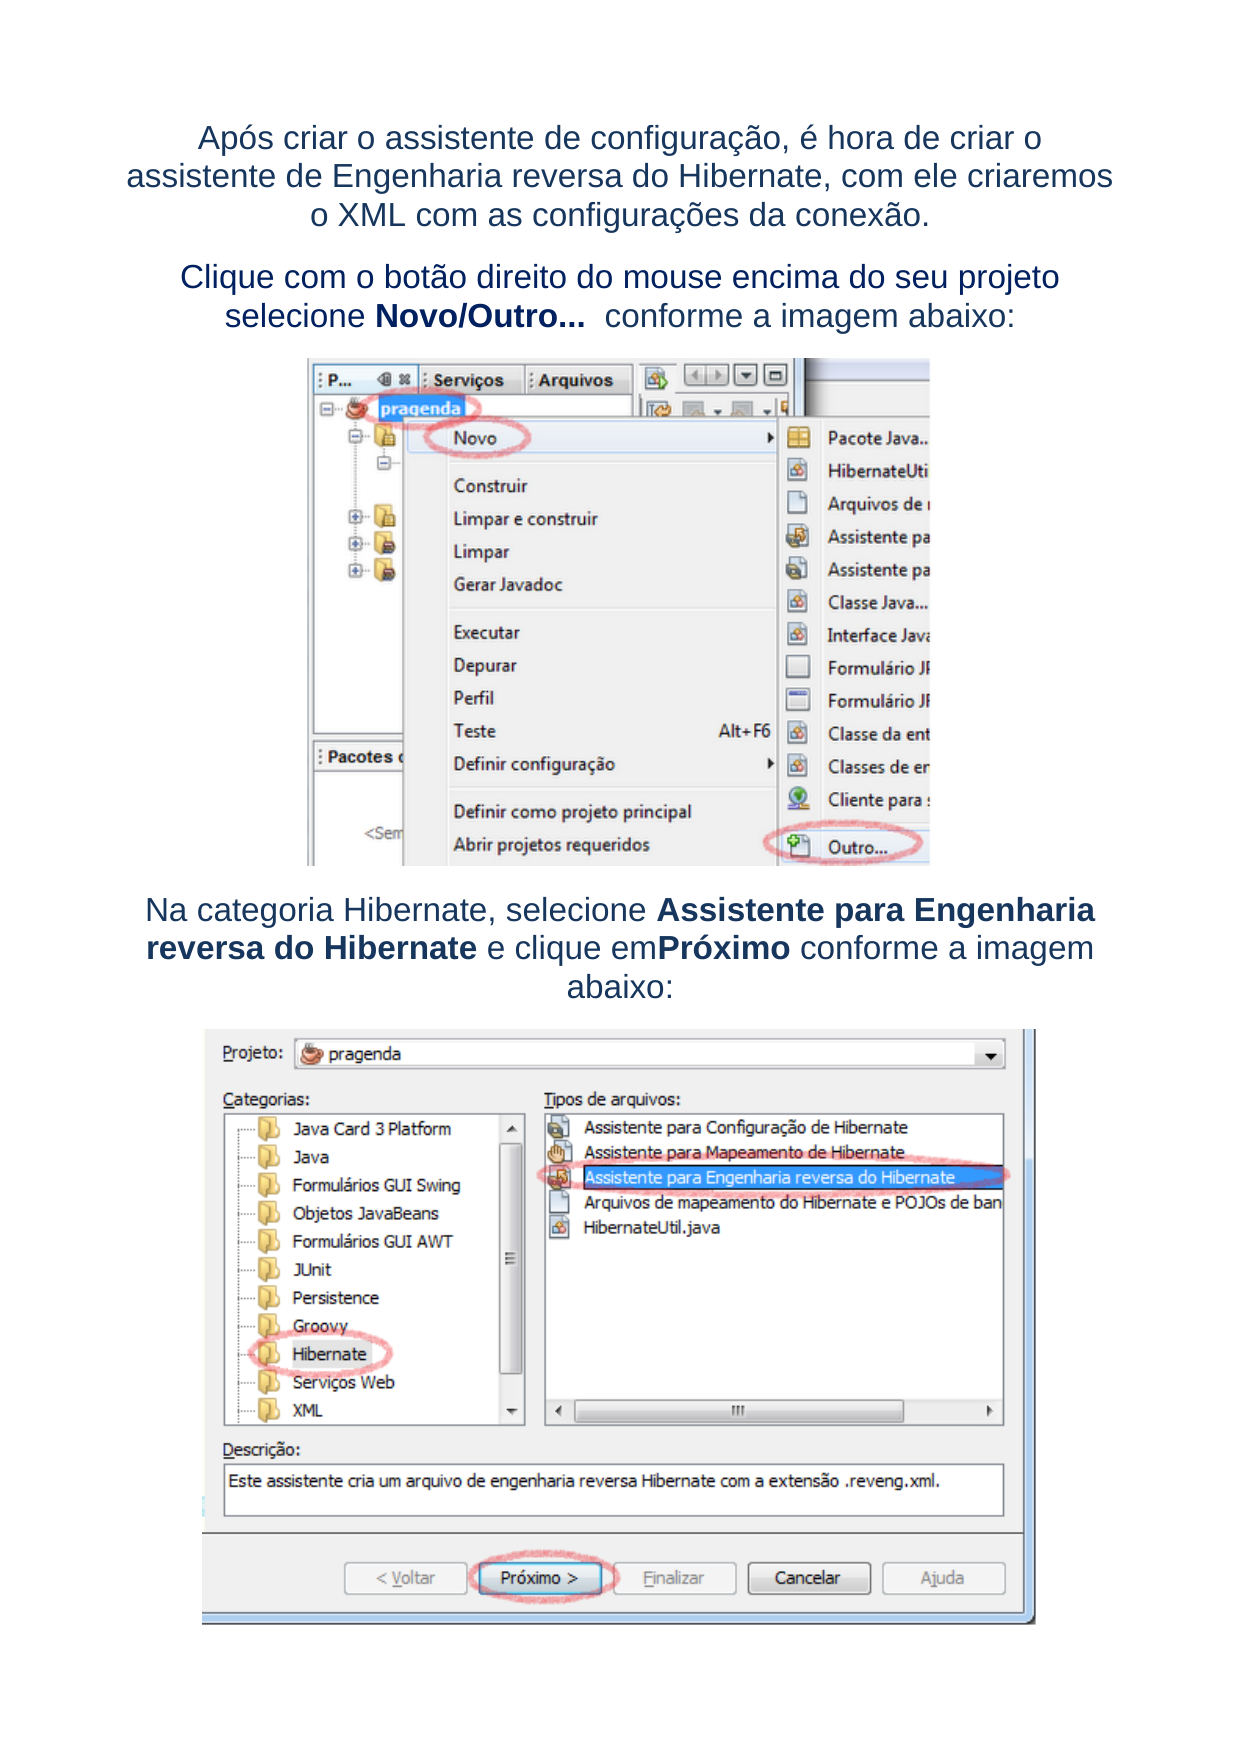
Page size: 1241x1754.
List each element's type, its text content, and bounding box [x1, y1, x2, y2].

text Na categoria Hibernate, selecione Assistente para Engenharia reversa do Hibernate e clique emPróximo conforme a imagem abaixo: [118, 890, 1122, 1005]
text Clique com o botão direito do mouse encima do seu projeto selecione Novo/Outro... conforme a imagem abaixo: [118, 257, 1122, 334]
text Após criar o assistente de configuração, é hora de criar o assistente de Engenharia reversa do Hibernate, com ele criaremos o XML com as configurações da conexão. [118, 118, 1122, 233]
